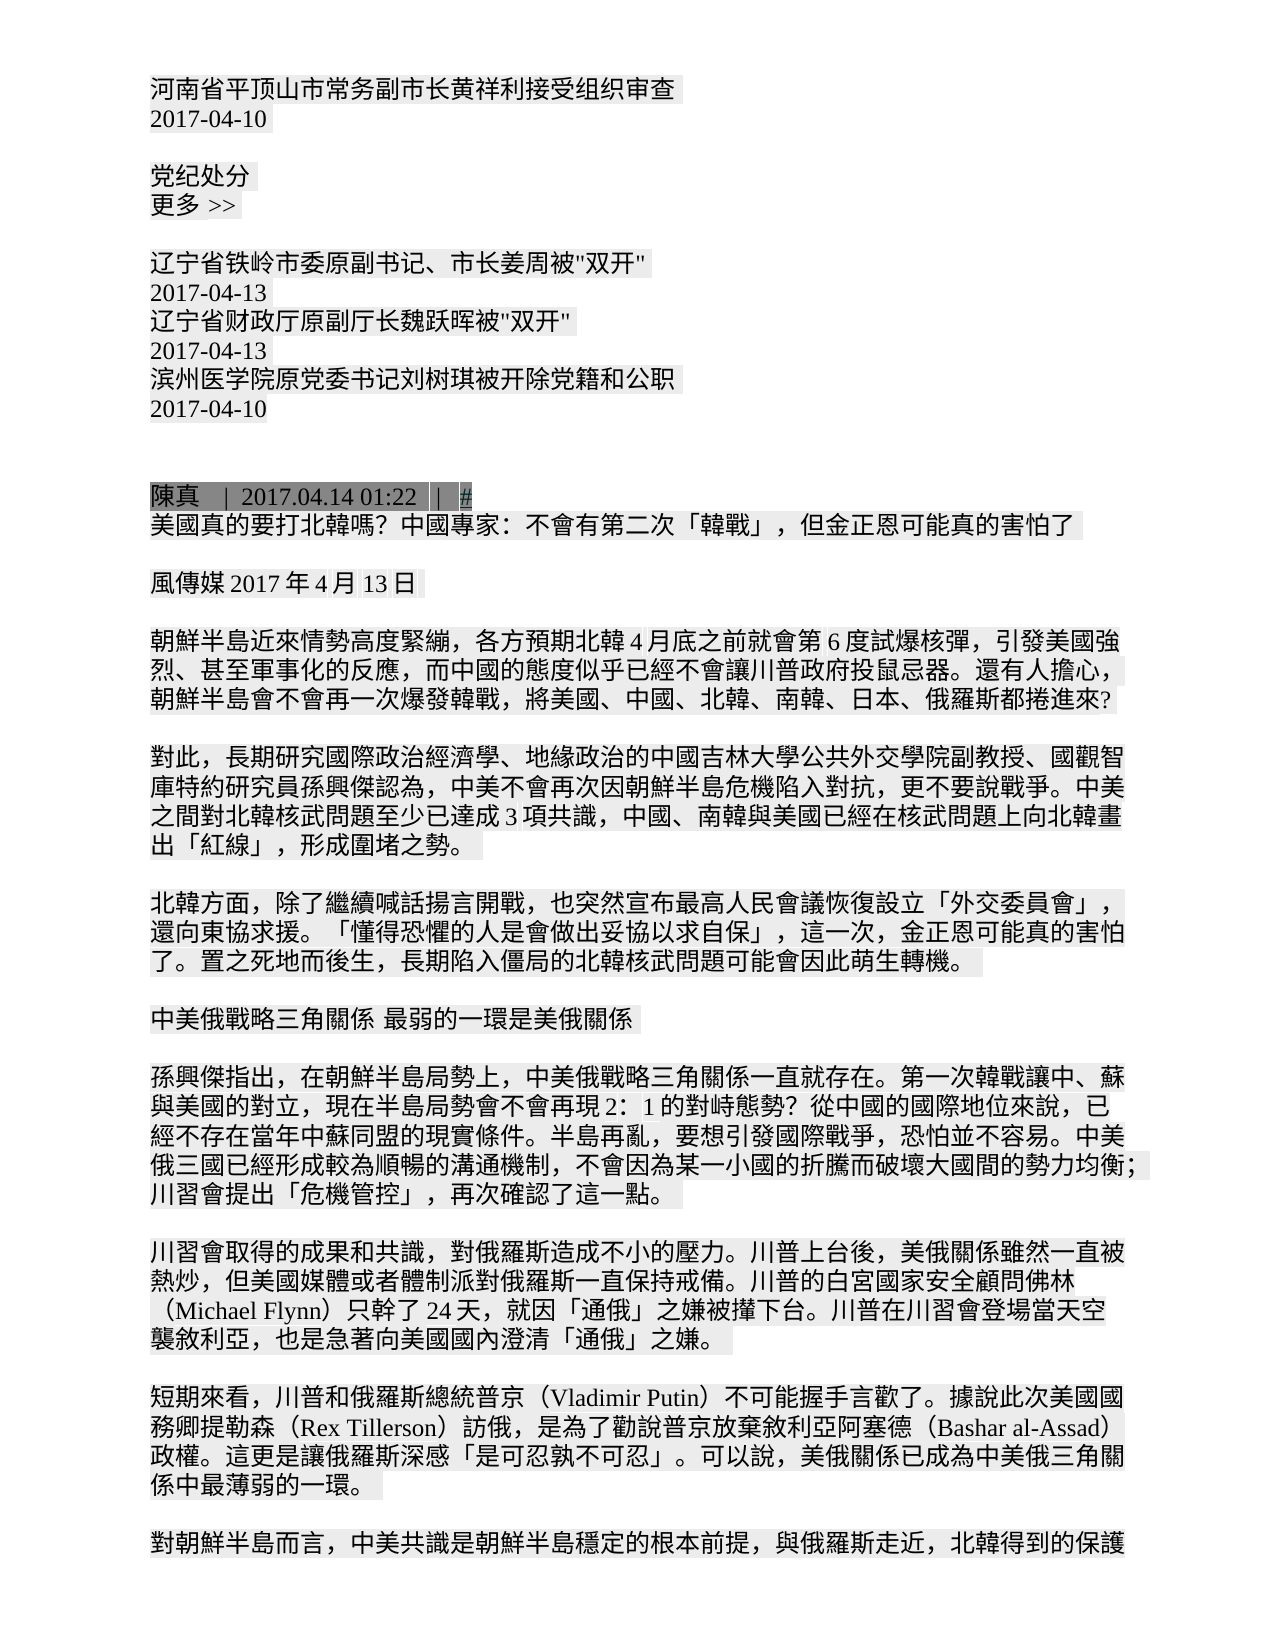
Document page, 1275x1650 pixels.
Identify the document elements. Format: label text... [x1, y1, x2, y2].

text 美國真的要打北韓嗎？中國專家：不會有第二次「韓戰」，但金正恩可能真的害怕了 風傳媒2017年4月13日 朝鮮半島近來情勢高度緊繃，各方預期北韓4月底之前就會第6度試爆核彈，引發美國強烈、甚至軍事化的反應，而中國的態度似乎已經不會讓川普政府投鼠忌器。還有人擔心，朝鮮半島會不會再一次爆發韓戰，將美國、中國、北韓、南韓、日本、俄羅斯都捲進來? 對此，長期研究國際政治經濟學、地緣政治的中國吉林大學公共外交學院副教授、國觀智庫特約研究員孫興傑認為，中美不會再次因朝鮮半島危機陷入對抗，更不要說戰爭。中美之間對北韓核武問題至少已達成3項共識，中國、南韓與美國已經在核武問題上向北韓畫出「紅線」，形成圍堵之勢。 北韓方面，除了繼續喊話揚言開戰，也突然宣布最高人民會議恢復設立「外交委員會」，還向東協求援。「懂得恐懼的人是會做出妥協以求自保」，這一次，金正恩可能真的害怕了。置之死地而後生，長期陷入僵局的北韓核武問題可能會因此萌生轉機。 中美俄戰略三角關係 最弱的一環是美俄關係 孫興傑指出，在朝鮮半島局勢上，中美俄戰略三角關係一直就存在。第一次韓戰讓中、蘇與美國的對立，現在半島局勢會不會再現2：1的對峙態勢？從中國的國際地位來說，已經不存在當年中蘇同盟的現實條件。半島再亂，要想引發國際戰爭，恐怕並不容易。中美俄三國已經形成較為順暢的溝通機制，不會因為某一小國的折騰而破壞大國間的勢力均衡；川習會提出「危機管控」，再次確認了這一點。 川習會取得的成果和共識，對俄羅斯造成不小的壓力。川普上台後，美俄關係雖然一直被熱炒，但美國媒體或者體制派對俄羅斯一直保持戒備。川普的白宮國家安全顧問佛林（Michael Flynn）只幹了24天，就因「通俄」之嫌被攆下台。川普在川習會登場當天空襲敘利亞，也是急著向美國國內澄清「通俄」之嫌。 短期來看，川普和俄羅斯總統普京（Vladimir Putin）不可能握手言歡了。據說此次美國國務卿提勒森（Rex Tillerson）訪俄，是為了勸說普京放棄敘利亞阿塞德（Bashar al-Assad）政權。這更是讓俄羅斯深感「是可忍孰不可忍」。可以說，美俄關係已成為中美俄三角關係中最薄弱的一環。 對朝鮮半島而言，中美共識是朝鮮半島穩定的根本前提，與俄羅斯走近，北韓得到的保護並不多。對北韓來說，一個眼前的警告就是，敘利亞有俄羅斯保護和撐腰，尚且被攻擊，那北韓呢？這也是為什麼，敘利亞被空襲後，北韓會坐不住，第一時間跳出來抗議美國的「侵略」。 [150, 511, 1125, 1558]
text 河南省平顶山市常务副市长黄祥利接受组织审查 2017-04-10 党纪处分 更多 >> 辽宁省铁岭市委原副书记、市长姜周被"双开" 2017-04-13 辽宁省财政厅原副厅长魏跃晖被"双开" 2017-04-13 滨州医学院原党委书记刘树琪被开除党籍和公职 2017-04-10 [150, 75, 1125, 423]
text 陳真 | 2017.04.14 01:22 | # [150, 482, 1125, 511]
